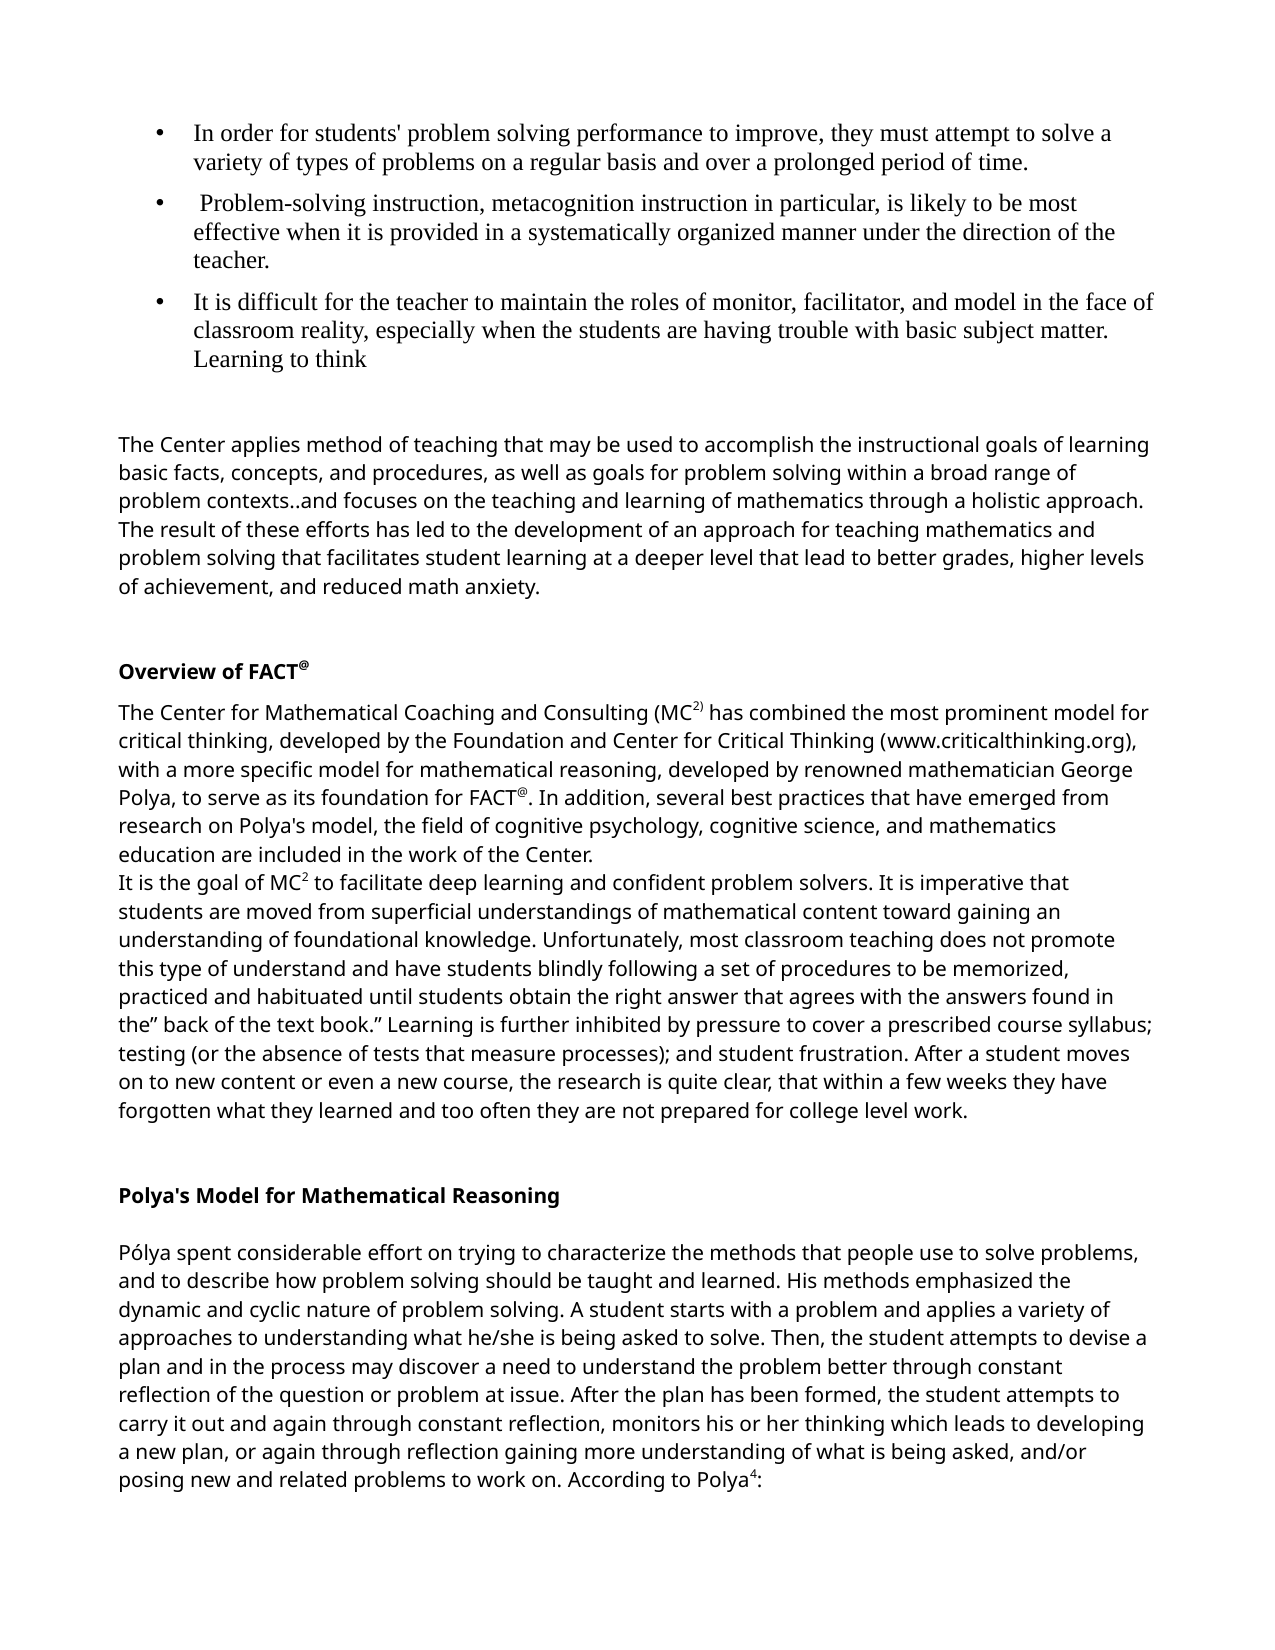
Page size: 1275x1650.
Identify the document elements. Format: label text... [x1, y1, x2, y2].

text Polya's Model for Mathematical Reasoning [118, 1181, 1157, 1210]
list It is difficult for the teacher to maintain the roles of monitor, facilitator, and model in the face of classroom reality, especially when the students are having trouble with basic subject matter. Learning to think [156, 287, 1157, 373]
text It is the goal of MC2 to facilitate deep learning and confident problem solvers. It is imperative that students are moved from superficial understandings of mathematical content toward gaining an understanding of foundational knowledge. Unfortunately, most classroom teaching does not promote this type of understand and have students blindly following a set of procedures to be memorized, practiced and habituated until students obtain the right answer that agrees with the answers found in the” back of the text book.” Learning is further inhibited by pressure to cover a prescribed course syllabus; testing (or the absence of tests that measure processes); and student frustration. After a student moves on to new content or even a new course, the research is quite clear, that within a few weeks they have forgotten what they learned and too often they are not prepared for college level work. [118, 868, 1157, 1124]
text Overview of FACT@ [118, 657, 1157, 685]
text The Center for Mathematical Coaching and Consulting (MC2) has combined the most prominent model for critical thinking, developed by the Foundation and Center for Critical Thinking (www.criticalthinking.org), with a more specific model for mathematical reasoning, developed by renowned mathematician George Polya, to serve as its foundation for FACT@. In addition, several best practices that have emerged from research on Polya's model, the field of cognitive psychology, cognitive science, and mathematics education are included in the work of the Center. [118, 698, 1157, 868]
text The Center applies method of teaching that may be used to accomplish the instructional goals of learning basic facts, concepts, and procedures, as well as goals for problem solving within a broad range of problem contexts..and focuses on the teaching and learning of mathematics through a holistic approach. The result of these efforts has led to the development of an approach for teaching mathematics and problem solving that facilitates student learning at a deeper level that lead to better grades, higher levels of achievement, and reduced math anxiety. [118, 430, 1157, 600]
text Pólya spent considerable effort on trying to characterize the methods that people use to solve problems, and to describe how problem solving should be taught and learned. His methods emphasized the dynamic and cyclic nature of problem solving. A student starts with a problem and applies a variety of approaches to understanding what he/she is being asked to solve. Then, the student attempts to devise a plan and in the process may discover a need to understand the problem better through constant reflection of the question or problem at issue. After the plan has been formed, the student attempts to carry it out and again through constant reflection, monitors his or her thinking which leads to developing a new plan, or again through reflection gaining more understanding of what is being asked, and/or posing new and related problems to work on. According to Polya4: [118, 1238, 1157, 1494]
list In order for students' problem solving performance to improve, they must attempt to solve a variety of types of problems on a regular basis and over a prolonged period of time. [156, 118, 1157, 176]
list Problem-solving instruction, metacognition instruction in particular, is likely to be most effective when it is provided in a systematically organized manner under the direction of the teacher. [156, 188, 1157, 274]
